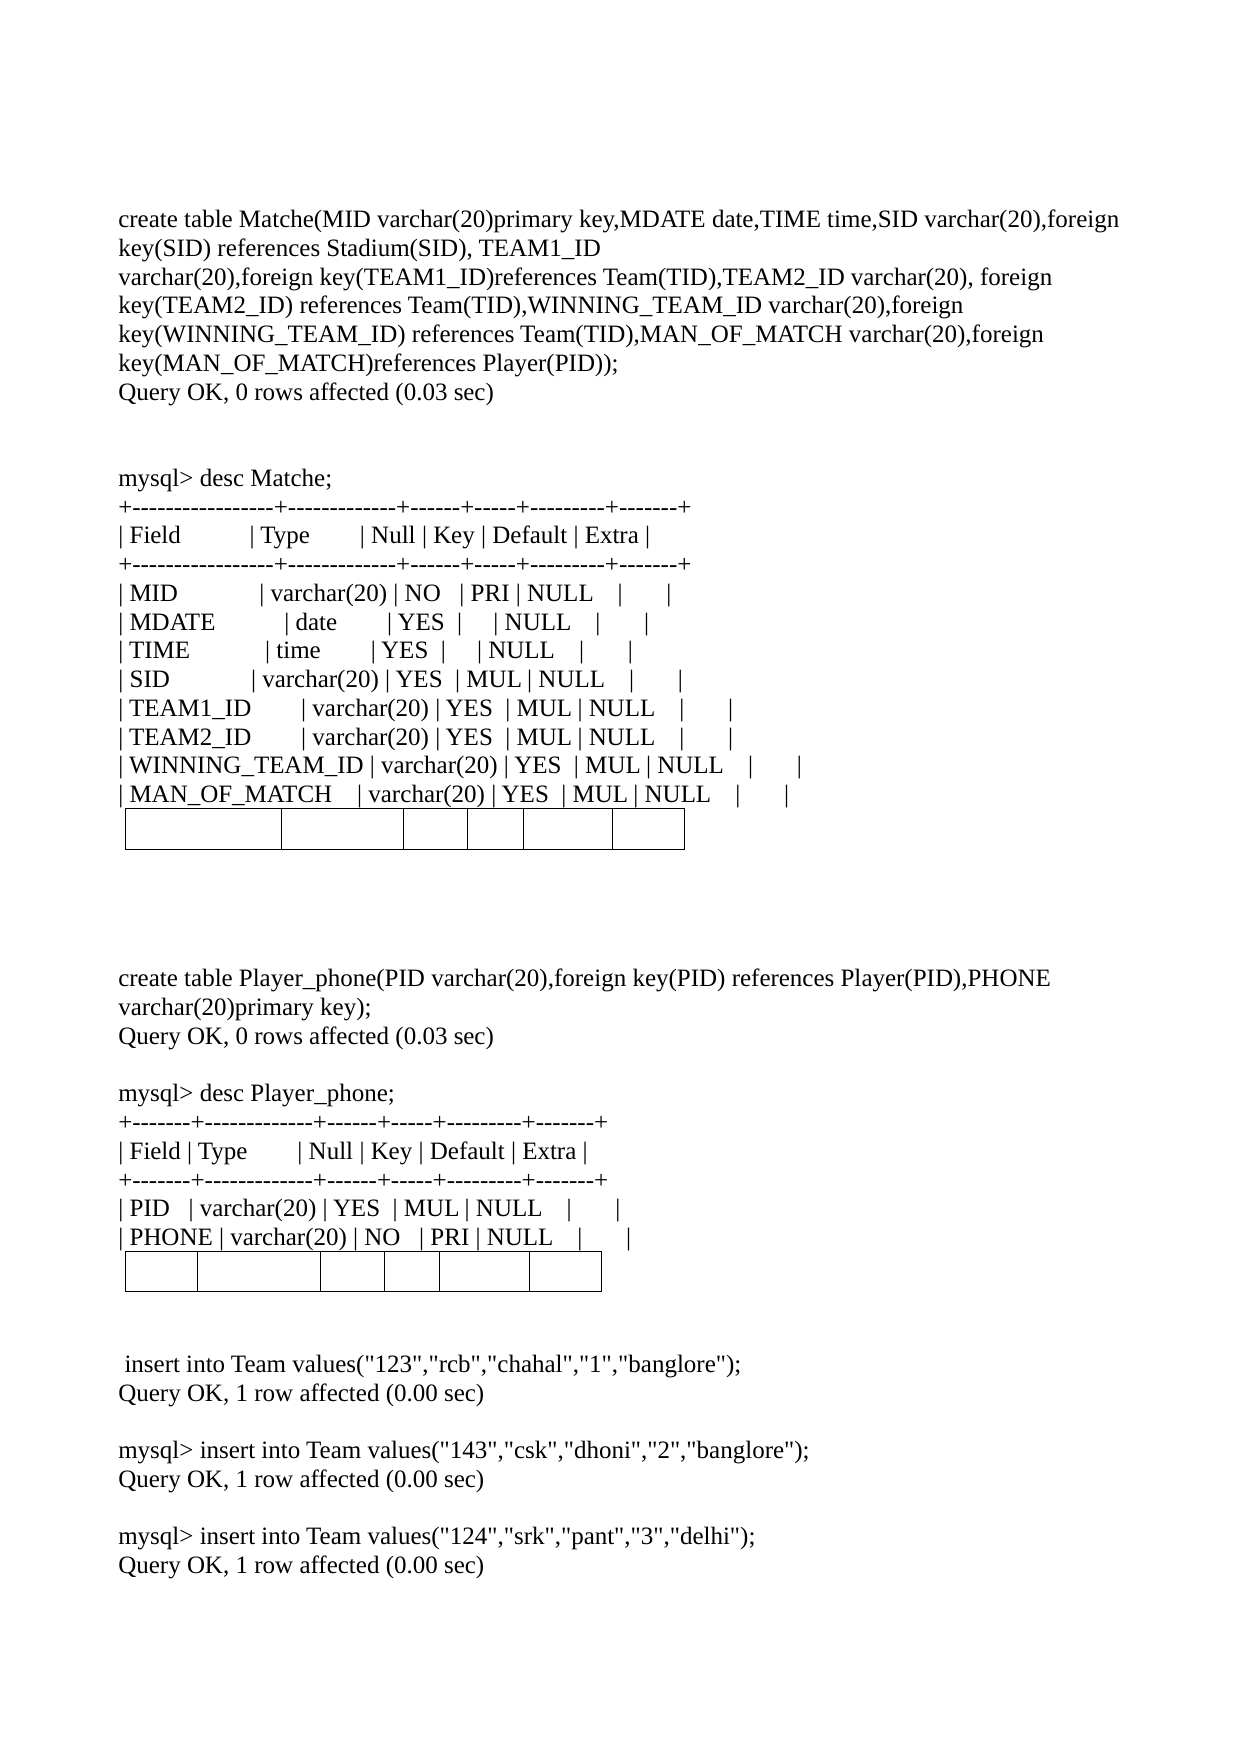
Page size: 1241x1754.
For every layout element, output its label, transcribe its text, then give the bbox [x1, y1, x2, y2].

text Query OK, 1 row affected (0.00 sec) [118, 1464, 1122, 1493]
table_header [282, 809, 403, 848]
text | TIME | time | YES | | NULL | | [118, 636, 1122, 664]
text | MAN_OF_MATCH | varchar(20) | YES | MUL | NULL | | [118, 779, 1122, 808]
table_header [321, 1252, 384, 1291]
table_header [613, 809, 684, 848]
table_header [440, 1252, 529, 1291]
table_header [198, 1252, 320, 1291]
text | WINNING_TEAM_ID | varchar(20) | YES | MUL | NULL | | [118, 751, 1122, 779]
text +-----------------+-------------+------+-----+---------+-------+ [118, 549, 1122, 578]
text +-------+-------------+------+-----+---------+-------+ [118, 1107, 1122, 1136]
text create table Player_phone(PID varchar(20),foreign key(PID) references Player(PID),PHONE varchar(20)primary key); [118, 963, 1122, 1021]
text | PID | varchar(20) | YES | MUL | NULL | | [118, 1193, 1122, 1222]
text +-------+-------------+------+-----+---------+-------+ [118, 1165, 1122, 1193]
table_header [468, 809, 523, 848]
text insert into Team values("123","rcb","chahal","1","banglore"); [118, 1349, 1122, 1378]
text Query OK, 0 rows affected (0.03 sec) [118, 1021, 1122, 1050]
text | MID | varchar(20) | NO | PRI | NULL | | [118, 578, 1122, 607]
text mysql> desc Player_phone; [118, 1078, 1122, 1107]
text +-----------------+-------------+------+-----+---------+-------+ [118, 492, 1122, 521]
table_header [404, 809, 467, 848]
text | Field | Type | Null | Key | Default | Extra | [118, 1136, 1122, 1165]
text | TEAM1_ID | varchar(20) | YES | MUL | NULL | | [118, 693, 1122, 722]
text | MDATE | date | YES | | NULL | | [118, 607, 1122, 636]
text mysql> insert into Team values("143","csk","dhoni","2","banglore"); [118, 1435, 1122, 1464]
table_header [385, 1252, 439, 1291]
table_header [126, 1252, 197, 1291]
text Query OK, 1 row affected (0.00 sec) [118, 1550, 1122, 1579]
text mysql> insert into Team values("124","srk","pant","3","delhi"); [118, 1521, 1122, 1550]
table_header [530, 1252, 601, 1291]
text | Field | Type | Null | Key | Default | Extra | [118, 521, 1122, 549]
text | TEAM2_ID | varchar(20) | YES | MUL | NULL | | [118, 722, 1122, 751]
table_header [524, 809, 612, 848]
text mysql> desc Matche; [118, 463, 1122, 492]
text Query OK, 1 row affected (0.00 sec) [118, 1378, 1122, 1406]
text varchar(20),foreign key(TEAM1_ID)references Team(TID),TEAM2_ID varchar(20), foreign key(TEAM2_ID) references Team(TID),WINNING_TEAM_ID varchar(20),foreign key(WINNING_TEAM_ID) references Team(TID),MAN_OF_MATCH varchar(20),foreign key(MAN_OF_MATCH)references Player(PID)); [118, 262, 1122, 377]
text Query OK, 0 rows affected (0.03 sec) [118, 377, 1122, 406]
table_header [126, 809, 281, 848]
text | SID | varchar(20) | YES | MUL | NULL | | [118, 664, 1122, 693]
text create table Matche(MID varchar(20)primary key,MDATE date,TIME time,SID varchar(20),foreign key(SID) references Stadium(SID), TEAM1_ID [118, 204, 1122, 262]
text | PHONE | varchar(20) | NO | PRI | NULL | | [118, 1222, 1122, 1251]
